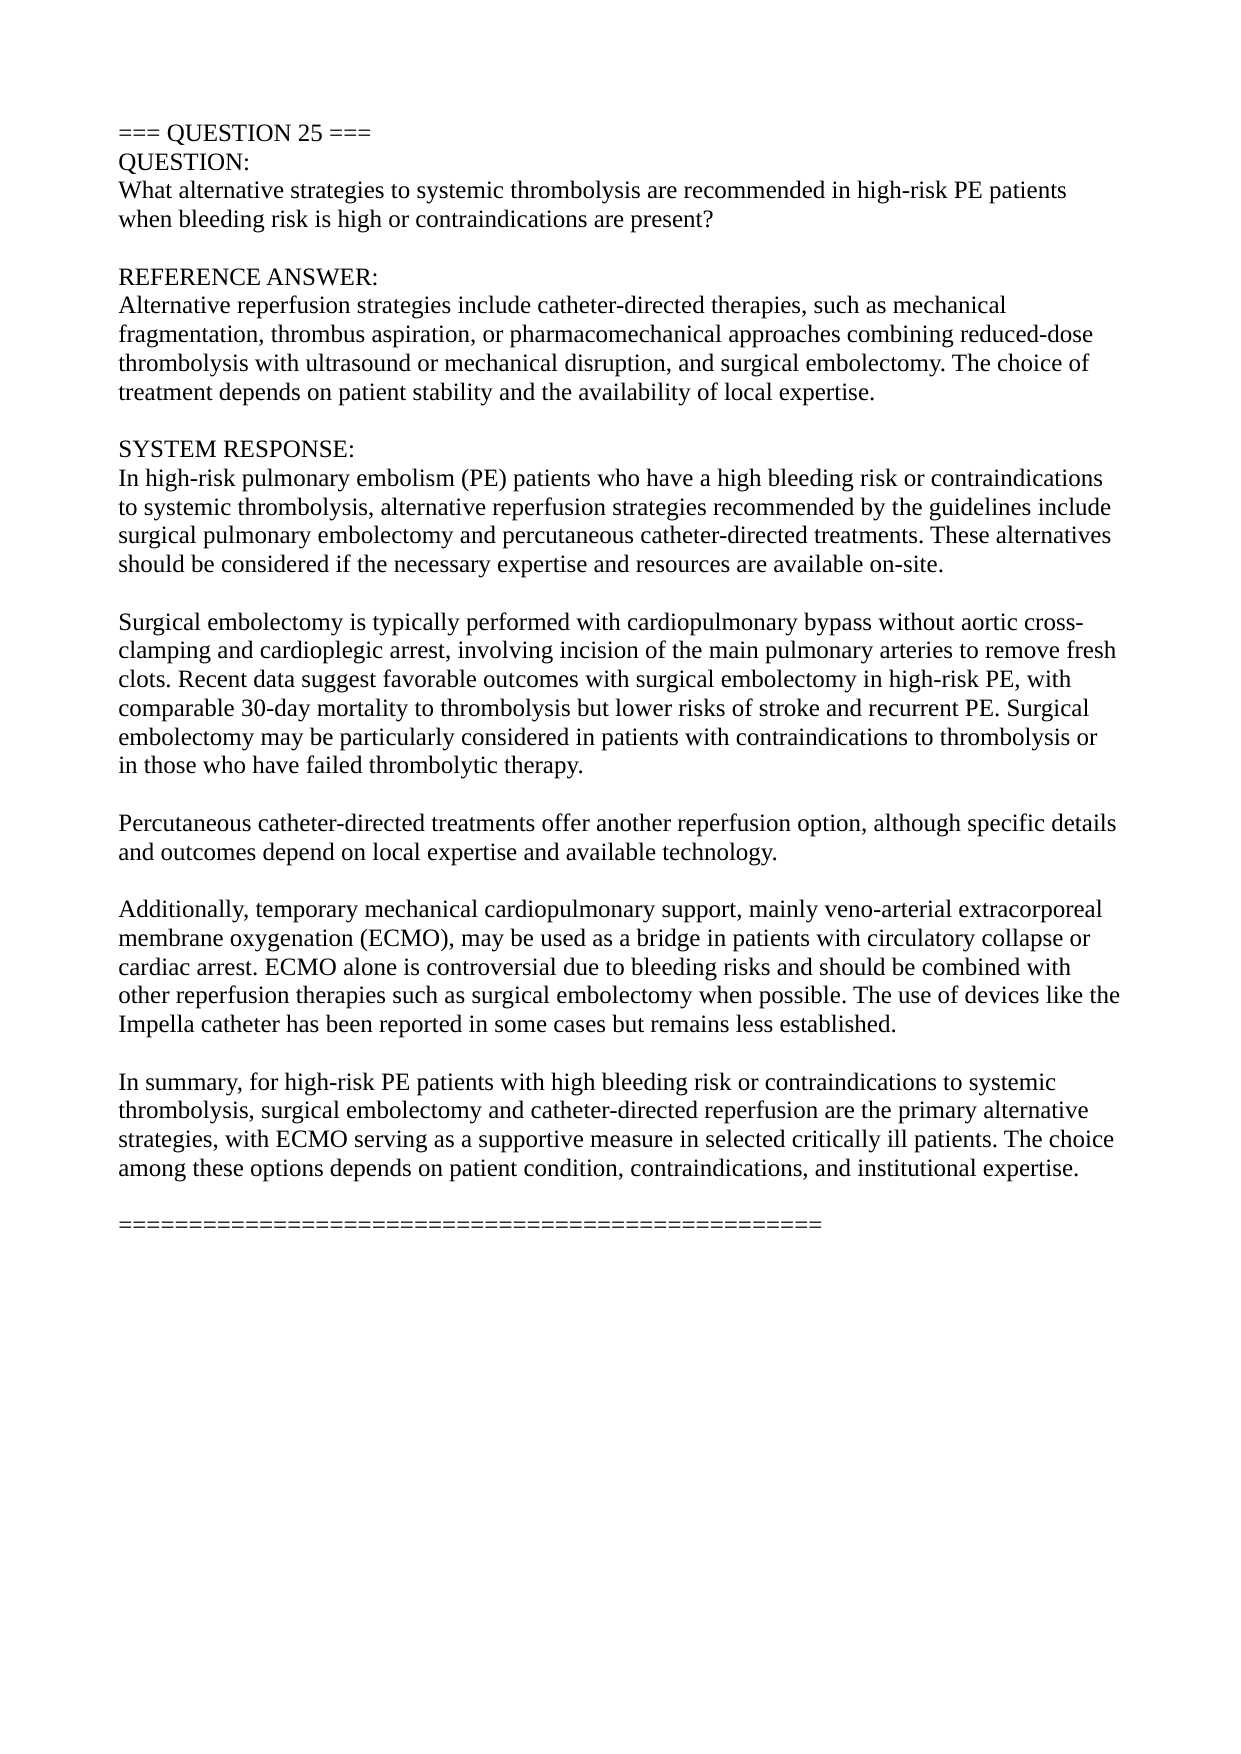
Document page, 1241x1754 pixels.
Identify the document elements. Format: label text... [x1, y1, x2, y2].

text === QUESTION 25 === QUESTION: What alternative strategies to systemic thrombolysis are recommended in high-risk PE patients when bleeding risk is high or contraindications are present? REFERENCE ANSWER: Alternative reperfusion strategies include catheter-directed therapies, such as mechanical fragmentation, thrombus aspiration, or pharmacomechanical approaches combining reduced-dose thrombolysis with ultrasound or mechanical disruption, and surgical embolectomy. The choice of treatment depends on patient stability and the availability of local expertise. SYSTEM RESPONSE: In high-risk pulmonary embolism (PE) patients who have a high bleeding risk or contraindications to systemic thrombolysis, alternative reperfusion strategies recommended by the guidelines include surgical pulmonary embolectomy and percutaneous catheter-directed treatments. These alternatives should be considered if the necessary expertise and resources are available on-site. Surgical embolectomy is typically performed with cardiopulmonary bypass without aortic cross-clamping and cardioplegic arrest, involving incision of the main pulmonary arteries to remove fresh clots. Recent data suggest favorable outcomes with surgical embolectomy in high-risk PE, with comparable 30-day mortality to thrombolysis but lower risks of stroke and recurrent PE. Surgical embolectomy may be particularly considered in patients with contraindications to thrombolysis or in those who have failed thrombolytic therapy. Percutaneous catheter-directed treatments offer another reperfusion option, although specific details and outcomes depend on local expertise and available technology. Additionally, temporary mechanical cardiopulmonary support, mainly veno-arterial extracorporeal membrane oxygenation (ECMO), may be used as a bridge in patients with circulatory collapse or cardiac arrest. ECMO alone is controversial due to bleeding risks and should be combined with other reperfusion therapies such as surgical embolectomy when possible. The use of devices like the Impella catheter has been reported in some cases but remains less established. In summary, for high-risk PE patients with high bleeding risk or contraindications to systemic thrombolysis, surgical embolectomy and catheter-directed reperfusion are the primary alternative strategies, with ECMO serving as a supportive measure in selected critically ill patients. The choice among these options depends on patient condition, contraindications, and institutional expertise. ================================================== [118, 118, 1122, 1239]
